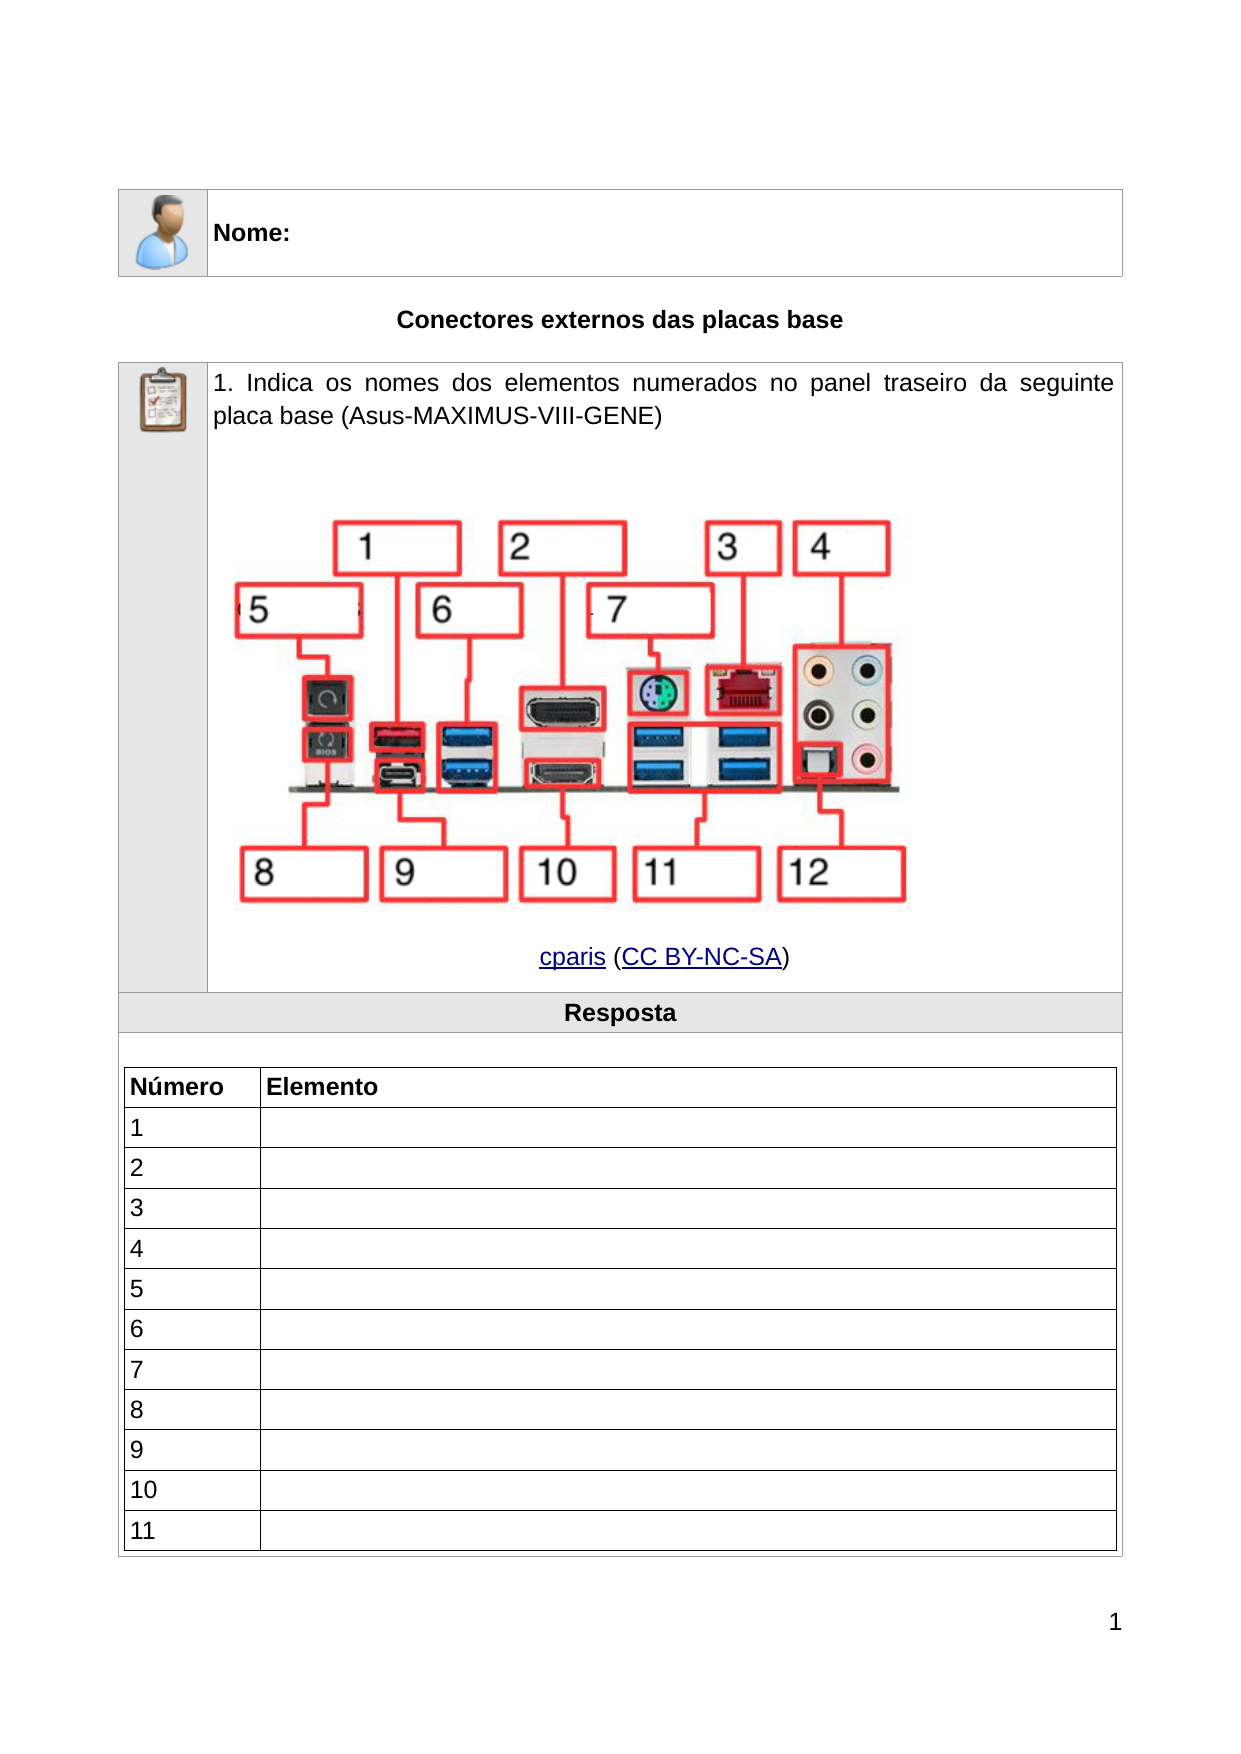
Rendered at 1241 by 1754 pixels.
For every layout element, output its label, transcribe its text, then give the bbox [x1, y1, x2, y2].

table_cell [261, 1511, 1116, 1550]
table_cell [261, 1430, 1116, 1470]
table_cell Resposta [119, 993, 1122, 1032]
table_header 1. Indica os nomes dos elementos numerados no panel traseiro da seguinte placa base (Asus-MAXIMUS-VIII-GENE) cparis (CC BY-NC-SA) [208, 363, 1122, 992]
table_cell 2 [125, 1148, 260, 1187]
table_cell 1 [125, 1108, 260, 1147]
table_cell [261, 1390, 1116, 1429]
table_cell [119, 1033, 1122, 1556]
table_cell 3 [125, 1189, 260, 1228]
table_cell 7 [125, 1350, 260, 1389]
picture [130, 367, 195, 433]
table_cell [261, 1350, 1116, 1389]
table_cell 8 [125, 1390, 260, 1429]
table_cell [261, 1310, 1116, 1349]
table_cell [261, 1471, 1116, 1510]
table_cell 10 [125, 1471, 260, 1510]
table_cell 11 [125, 1511, 260, 1550]
table_cell [261, 1148, 1116, 1187]
table_cell [261, 1269, 1116, 1308]
table_cell 9 [125, 1430, 260, 1470]
table_header Nome: [208, 190, 1122, 276]
table_cell [261, 1229, 1116, 1268]
text Conectores externos das placas base [118, 304, 1122, 333]
table_header Número [125, 1068, 260, 1107]
table_cell 6 [125, 1310, 260, 1349]
picture [125, 195, 201, 270]
table_cell [261, 1108, 1116, 1147]
table_cell 4 [125, 1229, 260, 1268]
table_header [119, 190, 207, 276]
table_cell 5 [125, 1269, 260, 1308]
picture [212, 496, 920, 924]
table_cell [261, 1189, 1116, 1228]
table_header Elemento [261, 1068, 1116, 1107]
table_header [119, 363, 207, 992]
